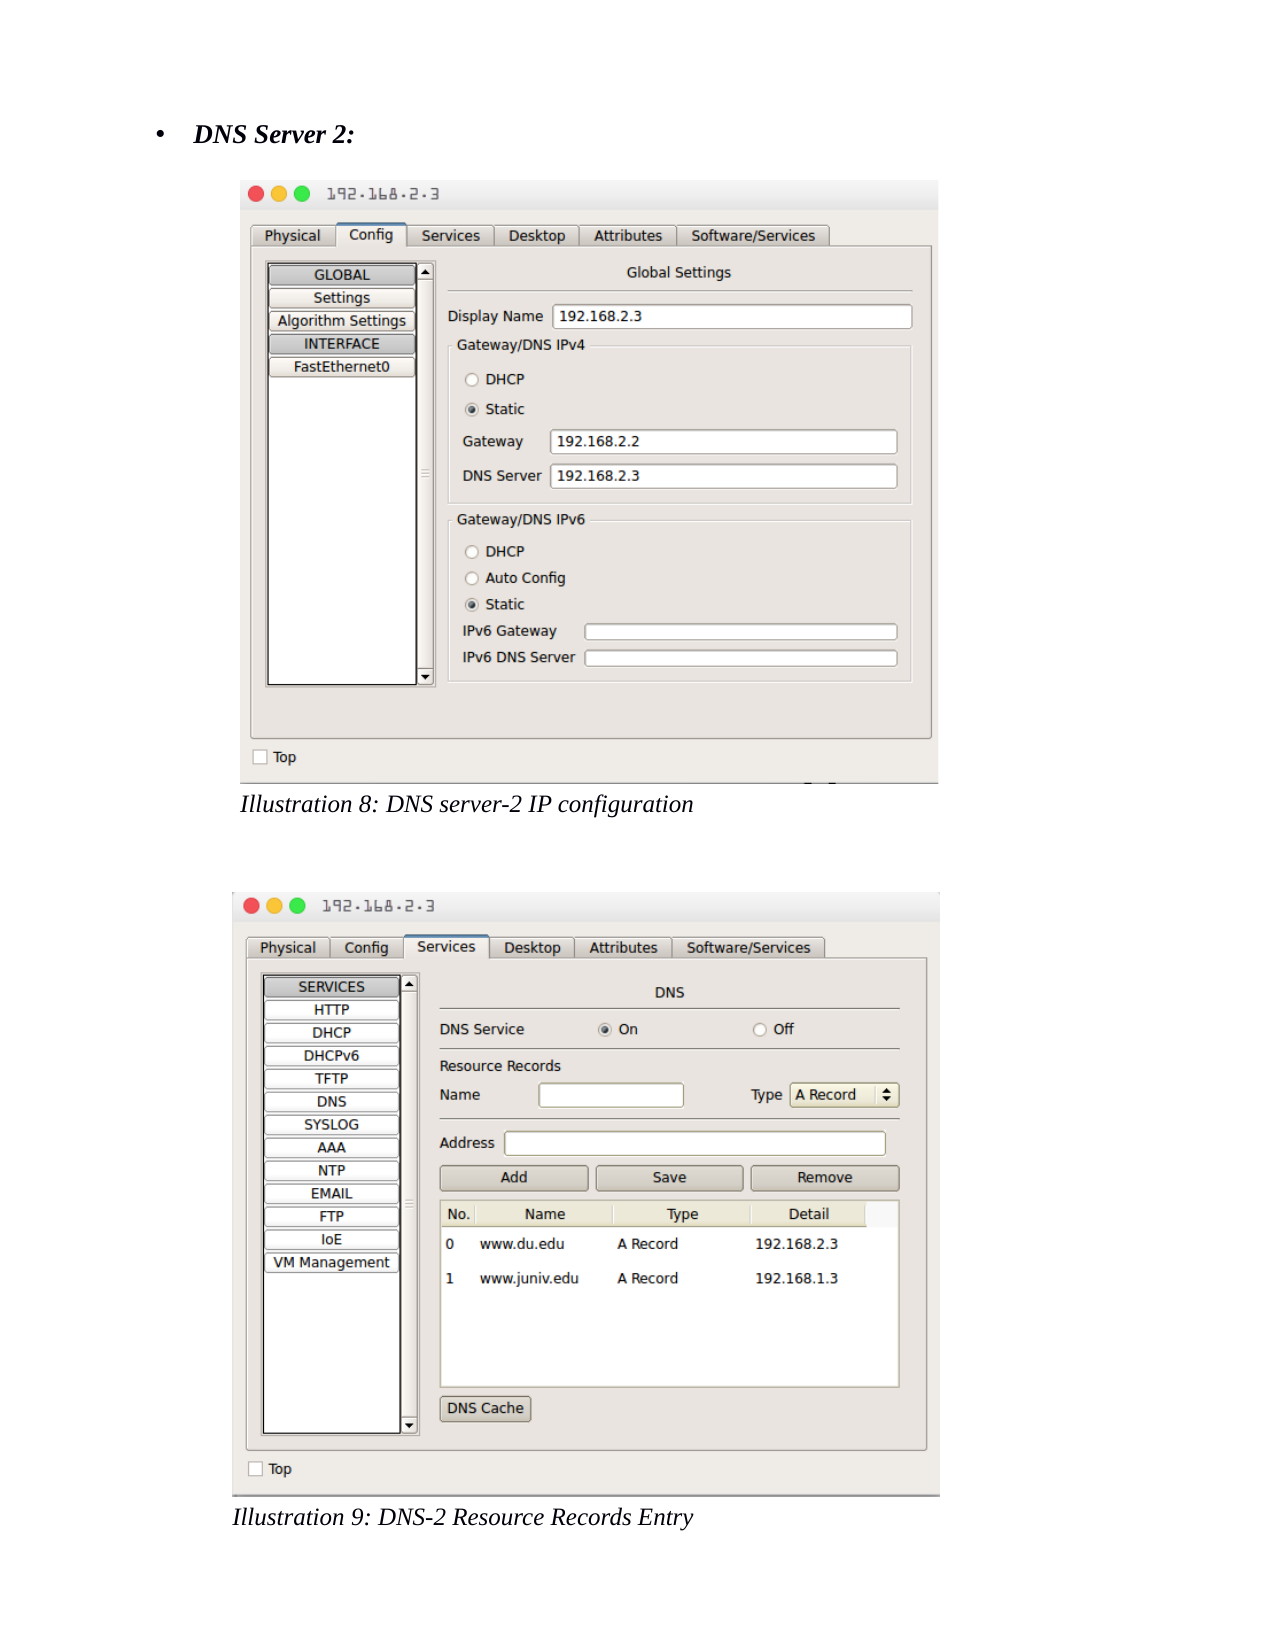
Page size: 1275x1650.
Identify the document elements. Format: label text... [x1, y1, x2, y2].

text Illustration 8: DNS server-2 IP configuration [240, 784, 938, 818]
picture [240, 180, 939, 784]
text Illustration 9: DNS-2 Resource Records Entry [232, 1497, 940, 1531]
picture [232, 892, 940, 1497]
list DNS Server 2: [156, 118, 1157, 149]
